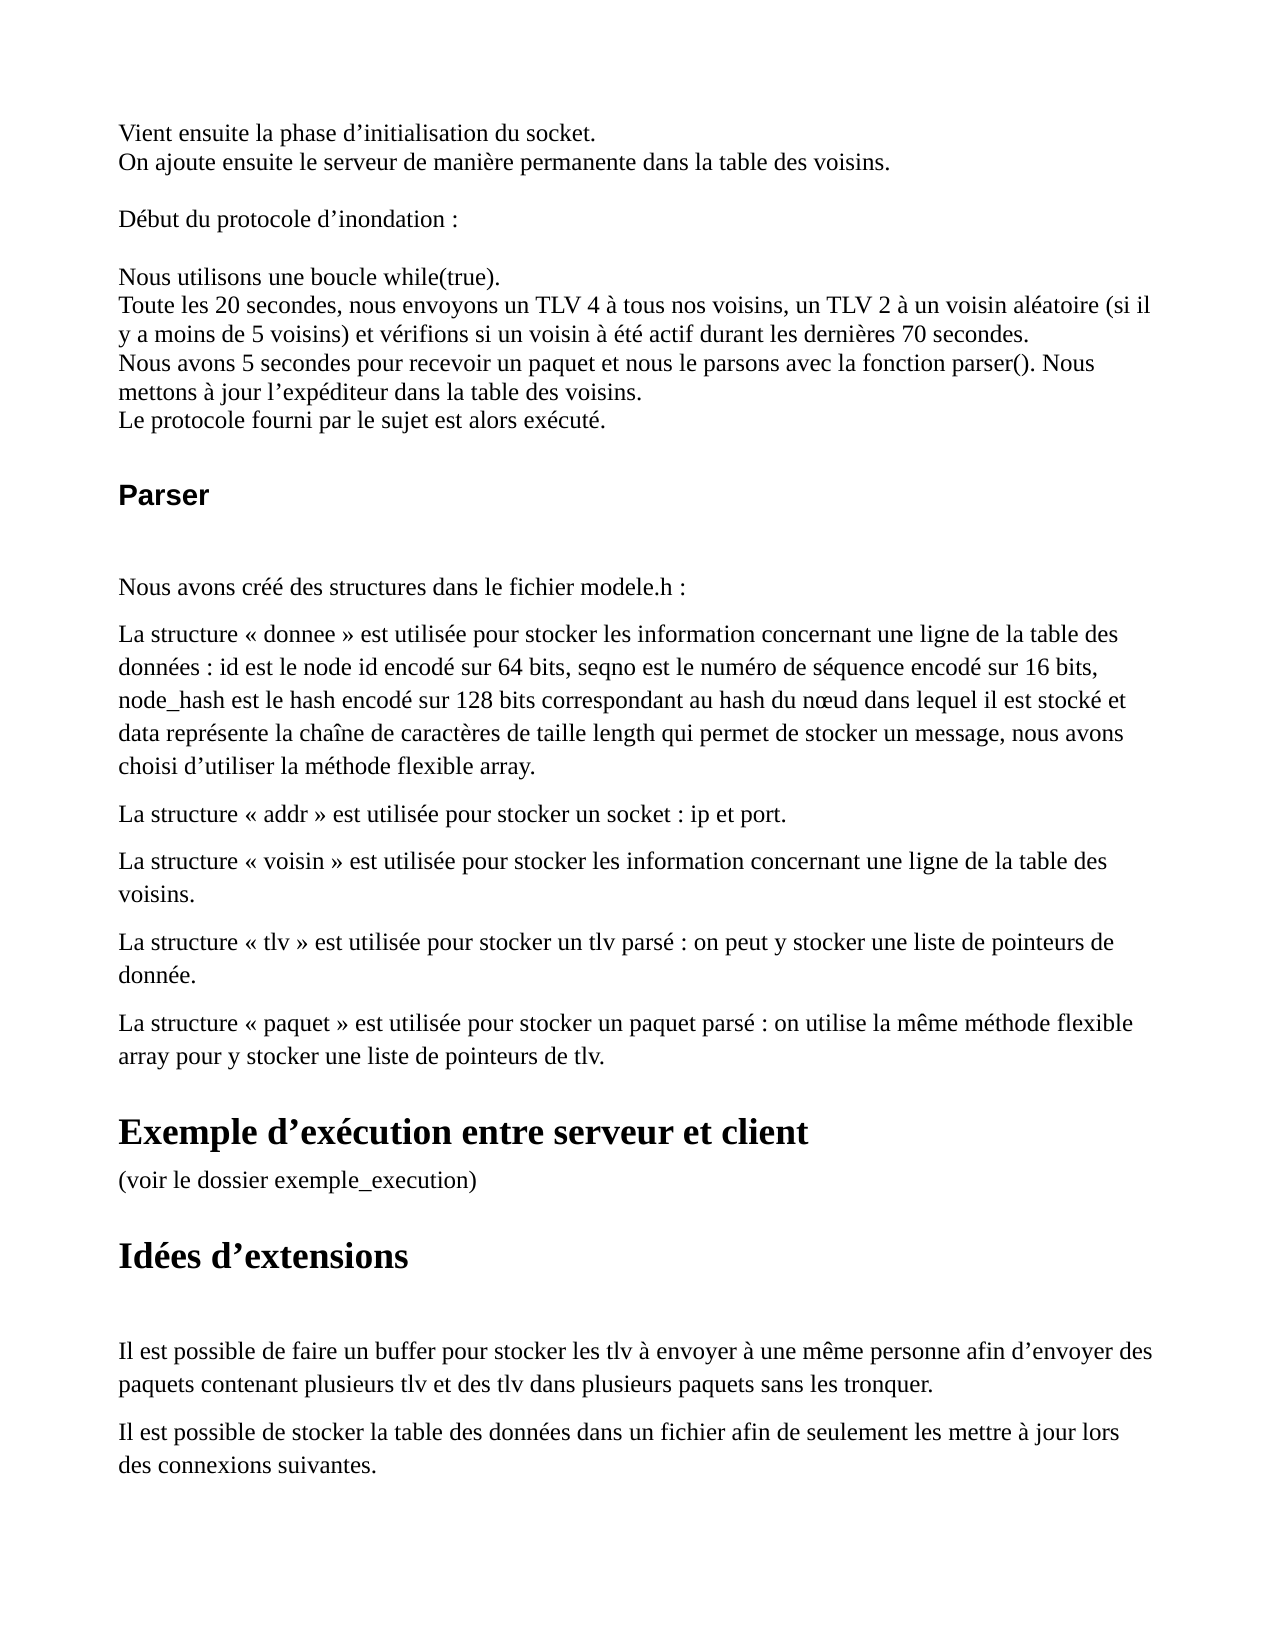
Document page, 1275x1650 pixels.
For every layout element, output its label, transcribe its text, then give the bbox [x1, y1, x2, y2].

text Début du protocole d’inondation : [118, 204, 1157, 233]
text Le protocole fourni par le sujet est alors exécuté. [118, 406, 1157, 434]
text La structure « tlv » est utilisée pour stocker un tlv parsé : on peut y stocker une liste de pointeurs de donnée. [118, 927, 1157, 989]
text Nous avons 5 secondes pour recevoir un paquet et nous le parsons avec la fonction parser(). Nous mettons à jour l’expéditeur dans la table des voisins. [118, 348, 1157, 406]
text Nous avons créé des structures dans le fichier modele.h : [118, 572, 1157, 600]
text La structure « addr » est utilisée pour stocker un socket : ip et port. [118, 799, 1157, 828]
text On ajoute ensuite le serveur de manière permanente dans la table des voisins. [118, 147, 1157, 176]
subtitle Exemple d’exécution entre serveur et client [118, 1109, 1157, 1152]
subtitle Parser [118, 478, 1157, 511]
text Il est possible de faire un buffer pour stocker les tlv à envoyer à une même personne afin d’envoyer des paquets contenant plusieurs tlv et des tlv dans plusieurs paquets sans les tronquer. [118, 1336, 1157, 1398]
text Toute les 20 secondes, nous envoyons un TLV 4 à tous nos voisins, un TLV 2 à un voisin aléatoire (si il y a moins de 5 voisins) et vérifions si un voisin à été actif durant les dernières 70 secondes. [118, 291, 1157, 348]
text La structure « paquet » est utilisée pour stocker un paquet parsé : on utilise la même méthode flexible array pour y stocker une liste de pointeurs de tlv. [118, 1008, 1157, 1069]
text Nous utilisons une boucle while(true). [118, 262, 1157, 291]
text La structure « donnee » est utilisée pour stocker les information concernant une ligne de la table des données : id est le node id encodé sur 64 bits, seqno est le numéro de séquence encodé sur 16 bits, node_hash est le hash encodé sur 128 bits correspondant au hash du nœud dans lequel il est stocké et data représente la chaîne de caractères de taille length qui permet de stocker un message, nous avons choisi d’utiliser la méthode flexible array. [118, 619, 1157, 780]
text La structure « voisin » est utilisée pour stocker les information concernant une ligne de la table des voisins. [118, 846, 1157, 908]
subtitle Idées d’extensions [118, 1233, 1157, 1276]
text Il est possible de stocker la table des données dans un fichier afin de seulement les mettre à jour lors des connexions suivantes. [118, 1417, 1157, 1479]
text Vient ensuite la phase d’initialisation du socket. [118, 118, 1157, 147]
text (voir le dossier exemple_execution) [118, 1165, 1157, 1193]
